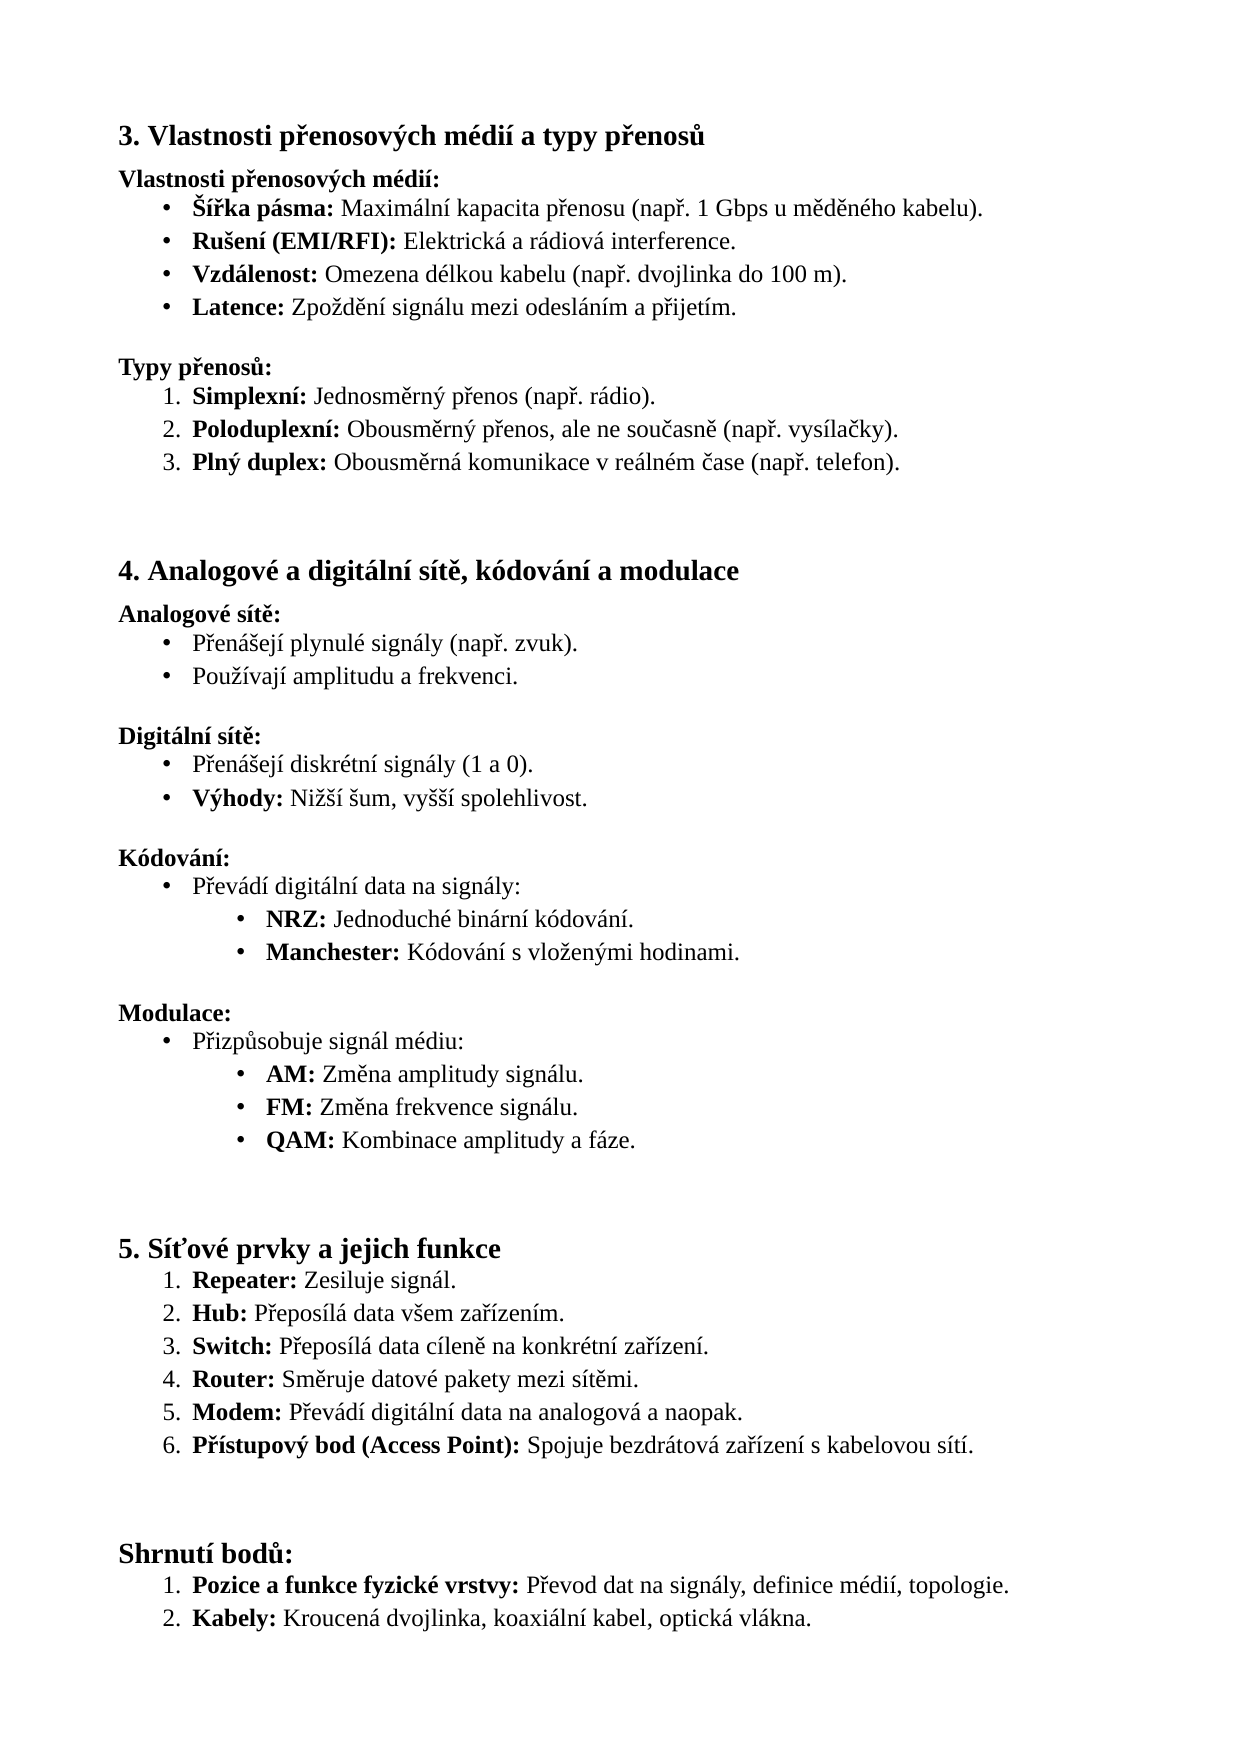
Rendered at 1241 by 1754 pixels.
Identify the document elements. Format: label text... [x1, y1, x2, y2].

subtitle 4. Analogové a digitální sítě, kódování a modulace [118, 553, 1122, 586]
list Rušení (EMI/RFI): Elektrická a rádiová interference. [162, 226, 1122, 255]
list Přístupový bod (Access Point): Spojuje bezdrátová zařízení s kabelovou sítí. [162, 1430, 1122, 1459]
list Hub: Přeposílá data všem zařízením. [162, 1298, 1122, 1327]
list Plný duplex: Obousměrná komunikace v reálném čase (např. telefon). [162, 447, 1122, 476]
list Kabely: Kroucená dvojlinka, koaxiální kabel, optická vlákna. [162, 1603, 1122, 1631]
list Pozice a funkce fyzické vrstvy: Převod dat na signály, definice médií, topologie. [162, 1570, 1122, 1598]
subtitle Analogové sítě: [118, 599, 1122, 628]
list Šířka pásma: Maximální kapacita přenosu (např. 1 Gbps u měděného kabelu). [162, 193, 1122, 222]
subtitle Vlastnosti přenosových médií: [118, 164, 1122, 193]
list Přenášejí plynulé signály (např. zvuk). [162, 628, 1122, 656]
list Repeater: Zesiluje signál. [162, 1265, 1122, 1294]
subtitle 3. Vlastnosti přenosových médií a typy přenosů [118, 118, 1122, 152]
subtitle Kódování: [118, 843, 1122, 871]
list FM: Změna frekvence signálu. [236, 1092, 1122, 1121]
subtitle Typy přenosů: [118, 352, 1122, 381]
list Převádí digitální data na signály: [162, 871, 1122, 900]
list Latence: Zpoždění signálu mezi odesláním a přijetím. [162, 292, 1122, 321]
list Vzdálenost: Omezena délkou kabelu (např. dvojlinka do 100 m). [162, 259, 1122, 288]
list Výhody: Nižší šum, vyšší spolehlivost. [162, 783, 1122, 811]
list QAM: Kombinace amplitudy a fáze. [236, 1125, 1122, 1154]
list Simplexní: Jednosměrný přenos (např. rádio). [162, 381, 1122, 409]
subtitle Modulace: [118, 998, 1122, 1026]
list AM: Změna amplitudy signálu. [236, 1059, 1122, 1088]
subtitle 5. Síťové prvky a jejich funkce [118, 1231, 1122, 1265]
list Switch: Přeposílá data cíleně na konkrétní zařízení. [162, 1331, 1122, 1360]
list NRZ: Jednoduché binární kódování. [236, 904, 1122, 933]
list Manchester: Kódování s vloženými hodinami. [236, 937, 1122, 966]
subtitle Digitální sítě: [118, 721, 1122, 749]
list Přenášejí diskrétní signály (1 a 0). [162, 749, 1122, 778]
list Modem: Převádí digitální data na analogová a naopak. [162, 1397, 1122, 1426]
list Používají amplitudu a frekvenci. [162, 661, 1122, 689]
subtitle Shrnutí bodů: [118, 1536, 1122, 1570]
list Přizpůsobuje signál médiu: [162, 1026, 1122, 1055]
list Poloduplexní: Obousměrný přenos, ale ne současně (např. vysílačky). [162, 414, 1122, 443]
list Router: Směruje datové pakety mezi sítěmi. [162, 1364, 1122, 1393]
